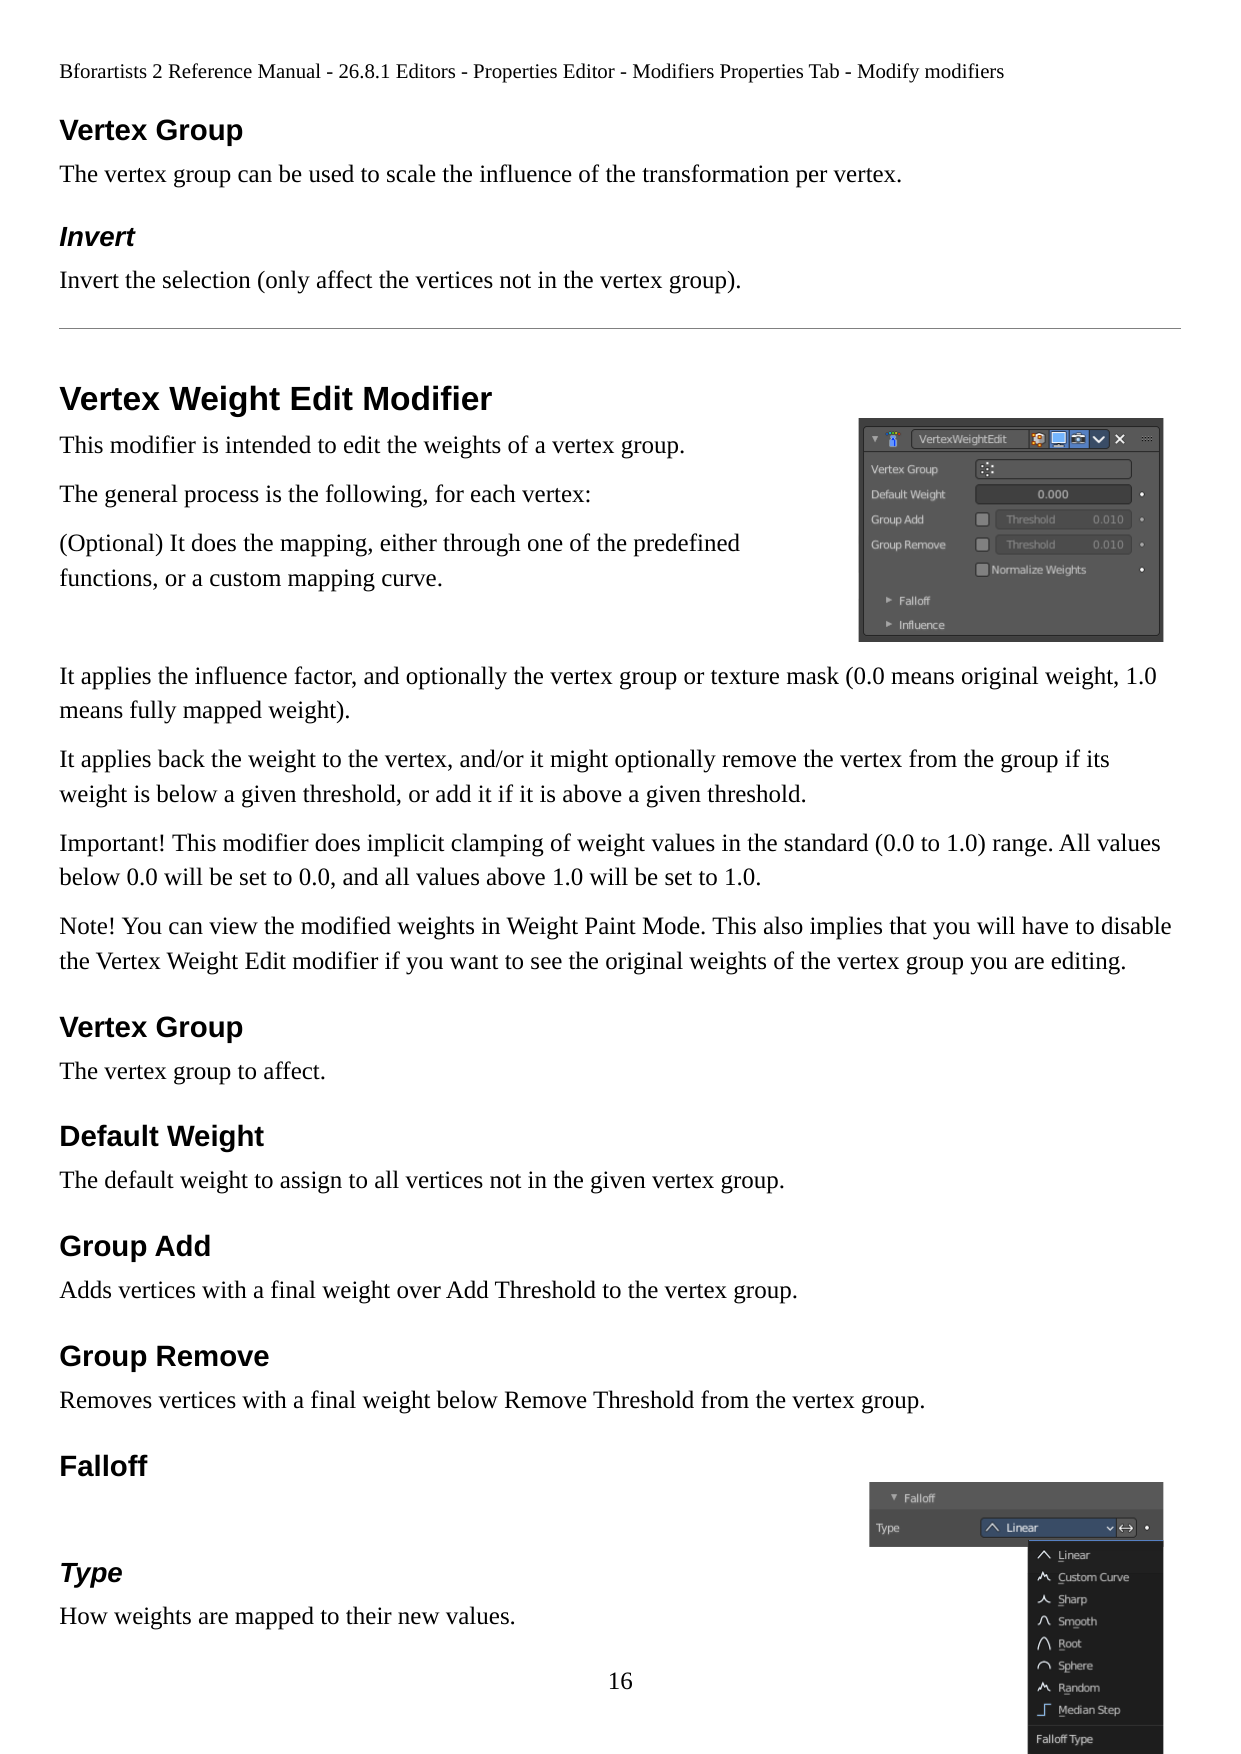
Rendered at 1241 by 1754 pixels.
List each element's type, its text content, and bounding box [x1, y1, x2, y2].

text The vertex group can be used to scale the influence of the transformation per vertex. [59, 159, 1181, 188]
subtitle Vertex Group [59, 1009, 1181, 1043]
text Removes vertices with a final weight below Remove Threshold from the vertex group. [59, 1385, 1181, 1414]
subtitle [1164, 1557, 1181, 1589]
text Important! This modifier does implicit clamping of weight values in the standard (0.0 to 1.0) range. All values below 0.0 will be set to 0.0, and all values above 1.0 will be set to 1.0. [59, 828, 1181, 891]
text This modifier is intended to edit the weights of a vertex group. [59, 430, 858, 459]
text Note! You can view the modified weights in Weight Paint Mode. This also implies that you will have to disable the Vertex Weight Edit modifier if you want to see the original weights of the vertex group you are editing. [59, 911, 1181, 974]
text Adds vertices with a final weight over Add Threshold to the vertex group. [59, 1276, 1181, 1304]
text The default weight to assign to all vertices not in the given vertex group. [59, 1166, 1181, 1194]
subtitle Invert [59, 220, 1181, 252]
text The vertex group to affect. [59, 1056, 1181, 1084]
text (Optional) It does the mapping, either through one of the predefined functions, or a custom mapping curve. [59, 528, 858, 591]
subtitle Type [59, 1557, 1027, 1589]
text How weights are mapped to their new values. [59, 1601, 1027, 1630]
subtitle Group Add [59, 1229, 1181, 1263]
subtitle Vertex Weight Edit Modifier [59, 379, 1181, 417]
text It applies back the weight to the vertex, and/or it might optionally remove the vertex from the group if its weight is below a given threshold, or add it if it is above a given threshold. [59, 744, 1181, 807]
picture [869, 1482, 1164, 1754]
subtitle Group Remove [59, 1339, 1181, 1373]
text Invert the selection (only affect the vertices not in the vertex group). [59, 265, 1181, 293]
text The general process is the following, for each vertex: [59, 479, 858, 508]
subtitle Falloff [59, 1449, 1181, 1483]
text It applies the influence factor, and optionally the vertex group or texture mask (0.0 means original weight, 1.0 means fully mapped weight). [59, 661, 1181, 724]
picture [858, 418, 1164, 642]
subtitle Default Weight [59, 1119, 1181, 1153]
subtitle Vertex Group [59, 113, 1181, 146]
